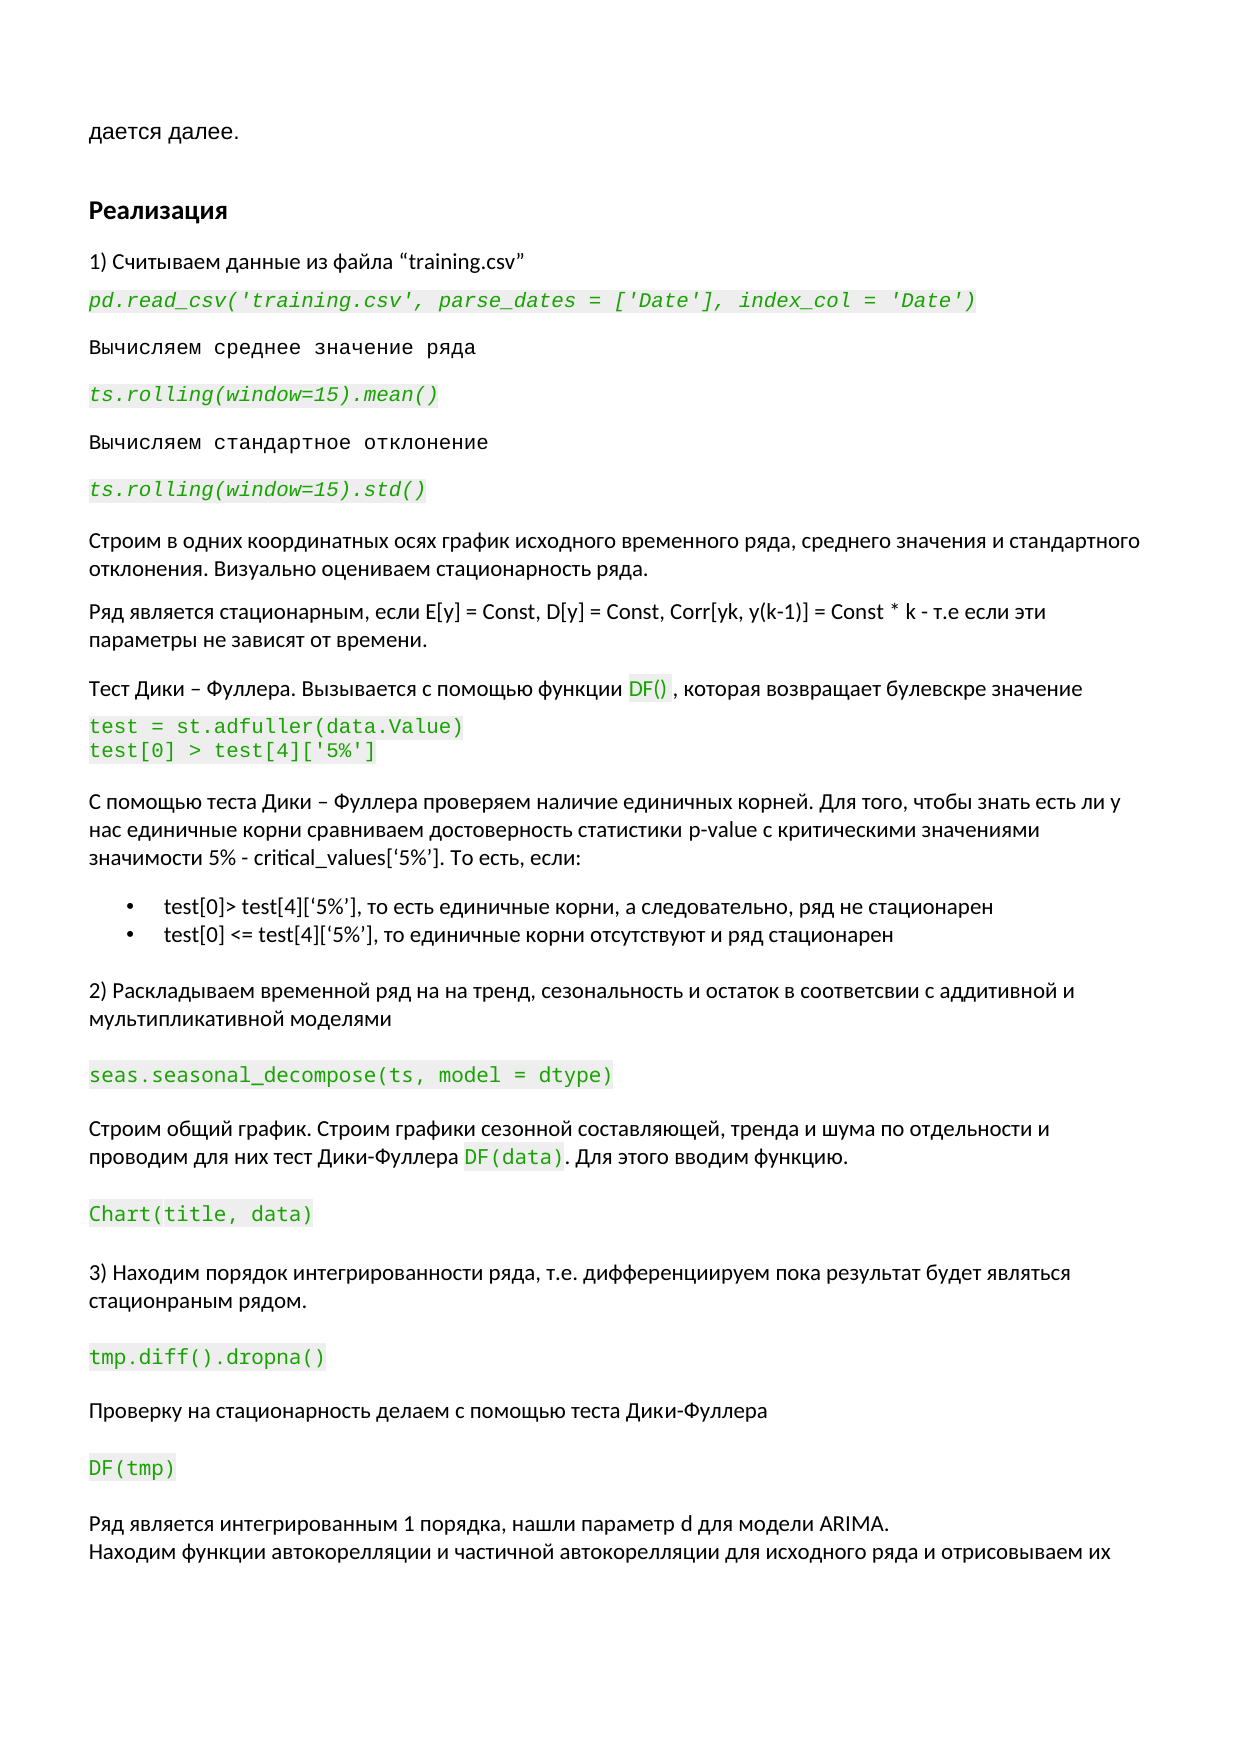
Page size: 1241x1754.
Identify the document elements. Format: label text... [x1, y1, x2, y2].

text Строим в одних координатных осях график исходного временного ряда, среднего значения и стандартного отклонения. Визуально оцениваем стационарность ряда. [88, 526, 1152, 582]
text ts.rolling(window=15).std() [88, 479, 1152, 526]
text Вычисляем среднее значение ряда [88, 337, 1152, 361]
text Ряд является стационарным, если E[y] = Const, D[y] = Const, Corr[yk, y(k-1)] = Const * k - т.е если эти параметры не зависят от времени. [88, 597, 1152, 653]
text С помощью теста Дики – Фуллера проверяем наличие единичных корней. Для того, чтобы знать есть ли у нас единичные корни сравниваем достоверность статистики p-value с критическими значениями значимости 5% - critical_values[‘5%’]. То есть, если: [88, 787, 1152, 871]
list test[0]> test[4][‘5%’], то есть единичные корни, а следовательно, ряд не стационарен [126, 892, 1152, 920]
list test[0] <= test[4][‘5%’], то единичные корни отсутствуют и ряд стационарен [126, 920, 1152, 948]
text 1) Cчитываем данные из файла “training.csv” [88, 247, 1152, 275]
list seas.seasonal_decompose(ts, model = dtype) [88, 1060, 1152, 1089]
list DF(tmp) [88, 1453, 1152, 1481]
list Проверку на стационарность делаем с помощью теста Дики-Фуллера [88, 1396, 1152, 1424]
text Вычисляем стандартное отклонение [88, 432, 1152, 455]
list 2) Раскладываем временной ряд на на тренд, сезональность и остаток в соответсвии с аддитивной и мультипликативной моделями [88, 976, 1152, 1032]
text Реализация [88, 193, 1152, 226]
text дается далее. [88, 118, 1152, 172]
text test[0] > test[4]['5%'] [88, 740, 1152, 764]
text test = st.adfuller(data.Value) [88, 716, 1152, 740]
list Ряд является интегрированным 1 порядка, нашли параметр d для модели ARIMA. [88, 1509, 1152, 1537]
text ts.rolling(window=15).mean() [88, 384, 1152, 408]
list Находим функции автокорелляции и частичной автокорелляции для исходного ряда и отрисовываем их [88, 1537, 1152, 1565]
list tmp.diff().dropna() [88, 1342, 1152, 1371]
text pd.read_csv('training.csv', parse_dates = ['Date'], index_col = 'Date') [88, 290, 1152, 313]
list Chart(title, data) [88, 1199, 1152, 1227]
list 3) Находим порядок интегрированности ряда, т.е. дифференциируем пока результат будет являться стационраным рядом. [88, 1258, 1152, 1314]
text Тест Дики – Фуллера. Вызывается с помощью функции DF() , которая возвращает булевскре значение [88, 674, 1152, 702]
list Строим общий график. Строим графики сезонной составляющей, тренда и шума по отдельности и проводим для них тест Дики-Фуллера DF(data). Для этого вводим функцию. [88, 1114, 1152, 1171]
